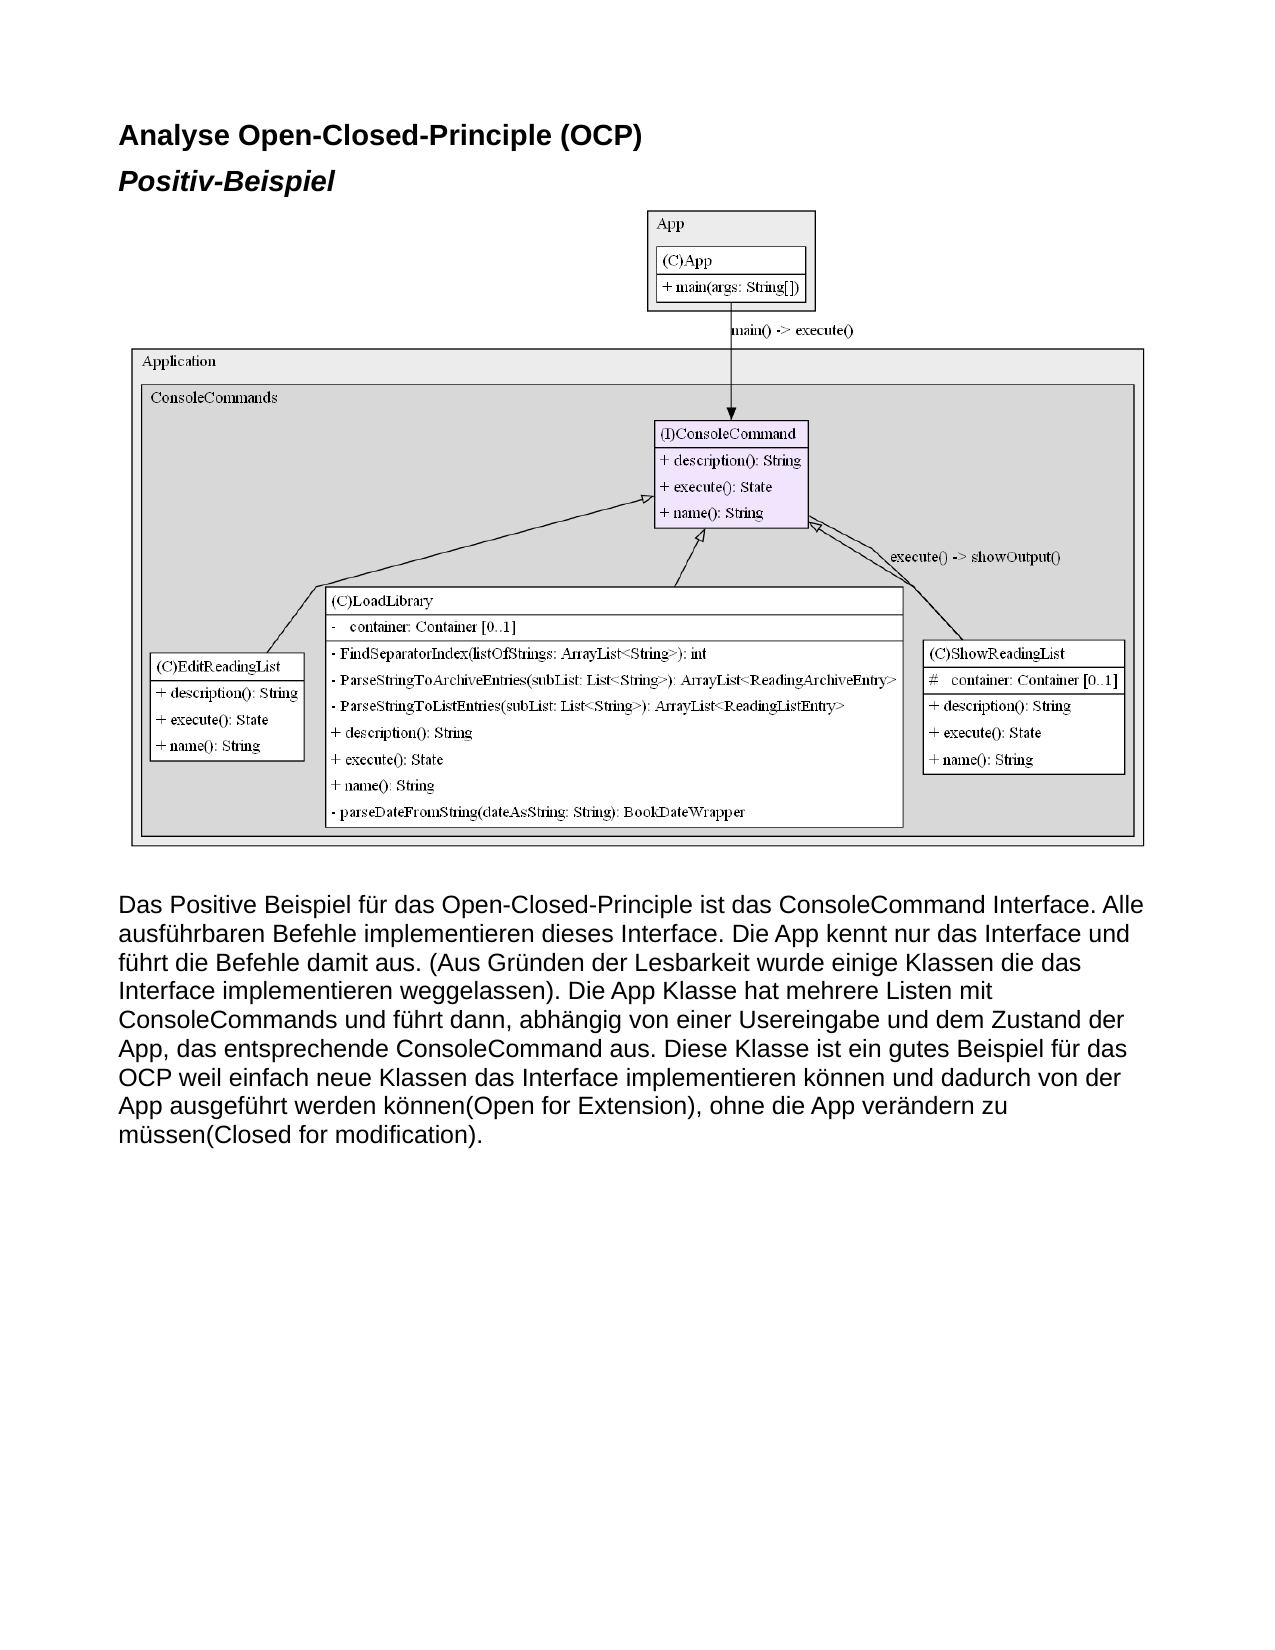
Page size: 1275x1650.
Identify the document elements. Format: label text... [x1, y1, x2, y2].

picture [118, 197, 1157, 859]
subtitle Das Positive Beispiel für das Open-Closed-Principle ist das ConsoleCommand Interface. Alle ausführbaren Befehle implementieren dieses Interface. Die App kennt nur das Interface und führt die Befehle damit aus. (Aus Gründen der Lesbarkeit wurde einige Klassen die das Interface implementieren weggelassen). Die App Klasse hat mehrere Listen mit ConsoleCommands und führt dann, abhängig von einer Usereingabe und dem Zustand der App, das entsprechende ConsoleCommand aus. Diese Klasse ist ein gutes Beispiel für das OCP weil einfach neue Klassen das Interface implementieren können und dadurch von der App ausgeführt werden können(Open for Extension), ohne die App verändern zu müssen(Closed for modification). [118, 890, 1157, 1149]
subtitle Positiv-Beispiel [118, 164, 1157, 197]
subtitle Analyse Open-Closed-Principle (OCP) [118, 118, 1157, 152]
